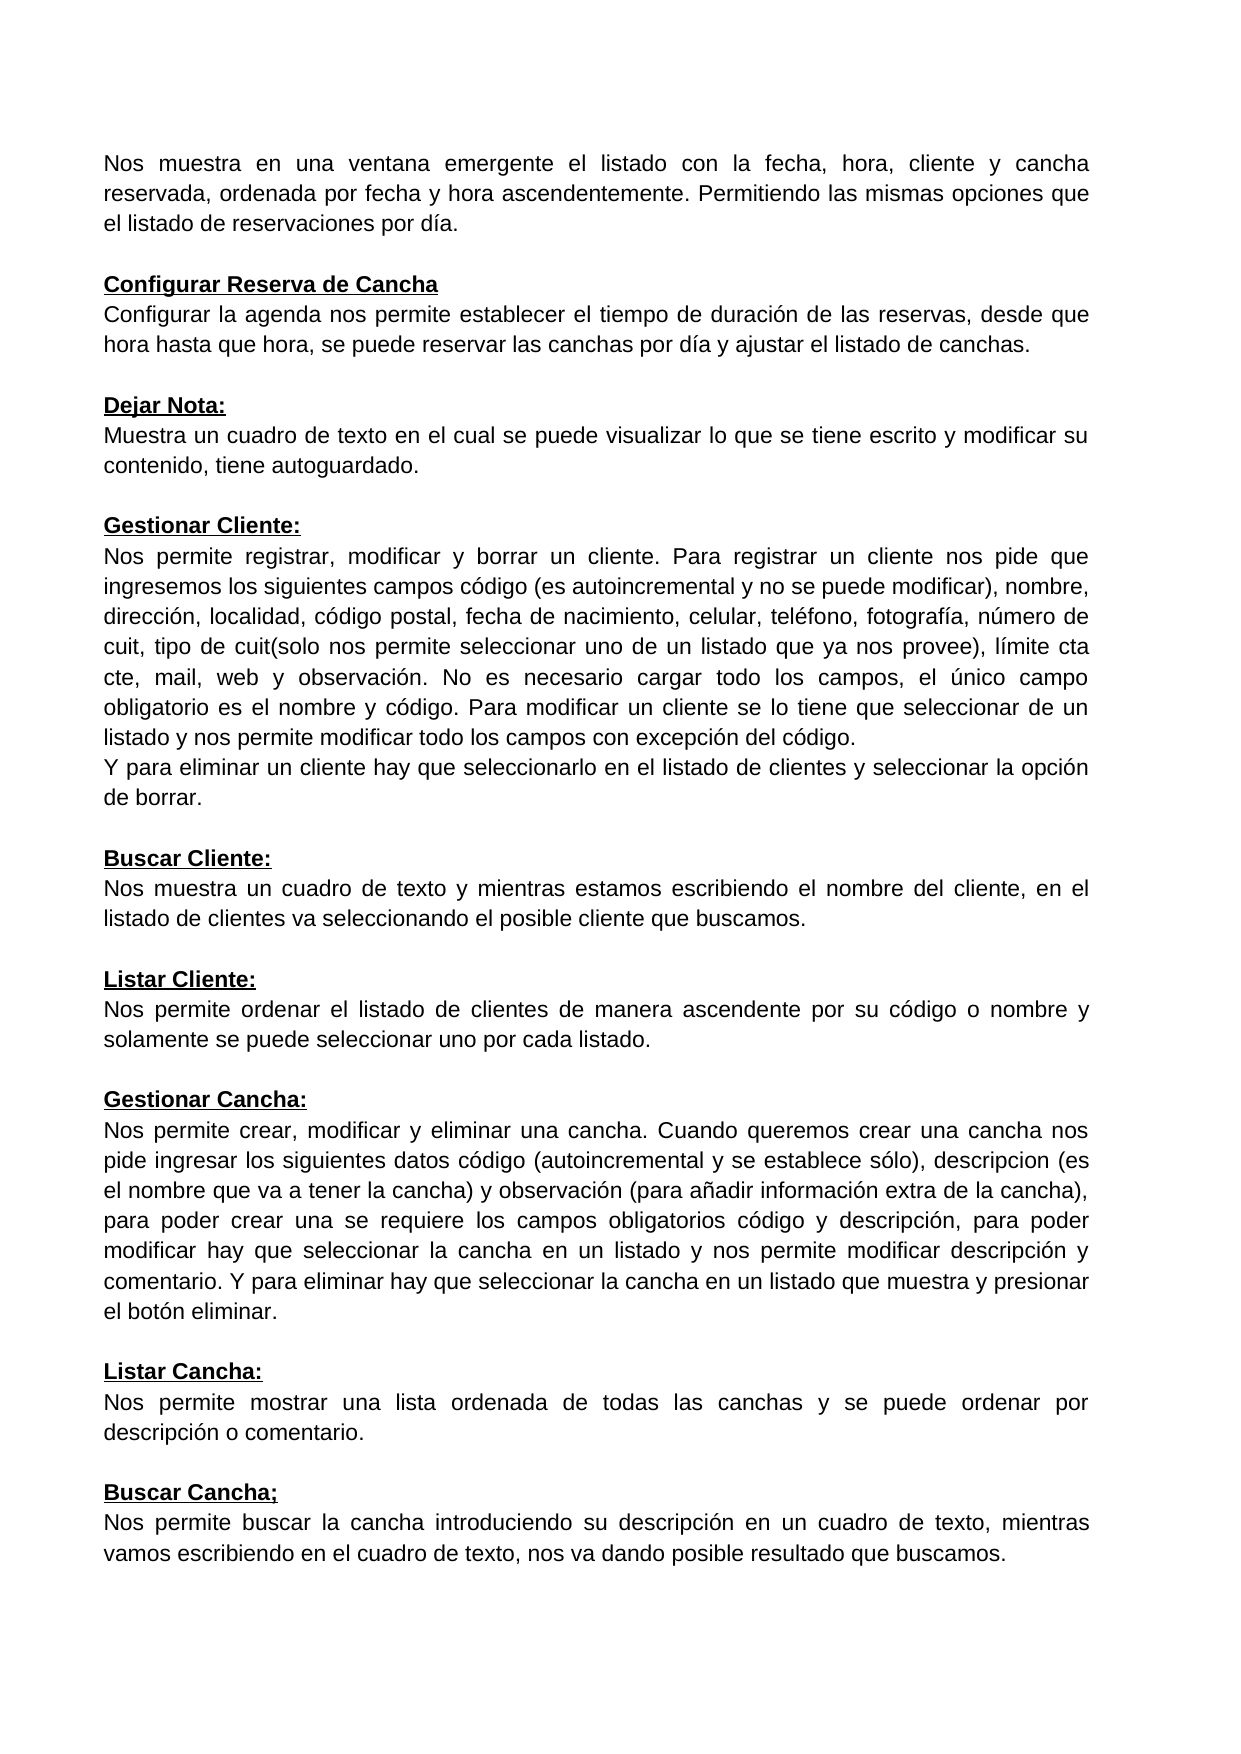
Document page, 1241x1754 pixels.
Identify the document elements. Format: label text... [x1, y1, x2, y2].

text Gestionar Cancha: [103, 1086, 1090, 1113]
text Gestionar Cliente: [103, 512, 1090, 539]
text Buscar Cancha; [103, 1479, 1090, 1506]
text Nos permite mostrar una lista ordenada de todas las canchas y se puede ordenar por descripción o comentario. [103, 1388, 1090, 1445]
text Configurar la agenda nos permite establecer el tiempo de duración de las reservas, desde que hora hasta que hora, se puede reservar las canchas por día y ajustar el listado de canchas. [103, 301, 1090, 358]
text Y para eliminar un cliente hay que seleccionarlo en el listado de clientes y seleccionar la opción de borrar. [103, 754, 1090, 811]
text Nos muestra un cuadro de texto y mientras estamos escribiendo el nombre del cliente, en el listado de clientes va seleccionando el posible cliente que buscamos. [103, 875, 1090, 932]
text Nos permite crear, modificar y eliminar una cancha. Cuando queremos crear una cancha nos pide ingresar los siguientes datos código (autoincremental y se establece sólo), descripcion (es el nombre que va a tener la cancha) y observación (para añadir información extra de la cancha), para poder crear una se requiere los campos obligatorios código y descripción, para poder modificar hay que seleccionar la cancha en un listado y nos permite modificar descripción y comentario. Y para eliminar hay que seleccionar la cancha en un listado que muestra y presionar el botón eliminar. [103, 1117, 1090, 1324]
text Dejar Nota: [103, 392, 1090, 418]
text Buscar Cliente: [103, 845, 1090, 871]
text Listar Cancha: [103, 1358, 1090, 1385]
text Configurar Reserva de Cancha [103, 271, 1090, 297]
text Nos permite registrar, modificar y borrar un cliente. Para registrar un cliente nos pide que ingresemos los siguientes campos código (es autoincremental y no se puede modificar), nombre, dirección, localidad, código postal, fecha de nacimiento, celular, teléfono, fotografía, número de cuit, tipo de cuit(solo nos permite seleccionar uno de un listado que ya nos provee), límite cta cte, mail, web y observación. No es necesario cargar todo los campos, el único campo obligatorio es el nombre y código. Para modificar un cliente se lo tiene que seleccionar de un listado y nos permite modificar todo los campos con excepción del código. [103, 543, 1090, 750]
text Nos permite ordenar el listado de clientes de manera ascendente por su código o nombre y solamente se puede seleccionar uno por cada listado. [103, 996, 1090, 1052]
text Nos muestra en una ventana emergente el listado con la fecha, hora, cliente y cancha reservada, ordenada por fecha y hora ascendentemente. Permitiendo las mismas opciones que el listado de reservaciones por día. [103, 150, 1090, 237]
text Listar Cliente: [103, 966, 1090, 992]
text Muestra un cuadro de texto en el cual se puede visualizar lo que se tiene escrito y modificar su contenido, tiene autoguardado. [103, 422, 1090, 478]
text Nos permite buscar la cancha introduciendo su descripción en un cuadro de texto, mientras vamos escribiendo en el cuadro de texto, nos va dando posible resultado que buscamos. [103, 1509, 1090, 1566]
